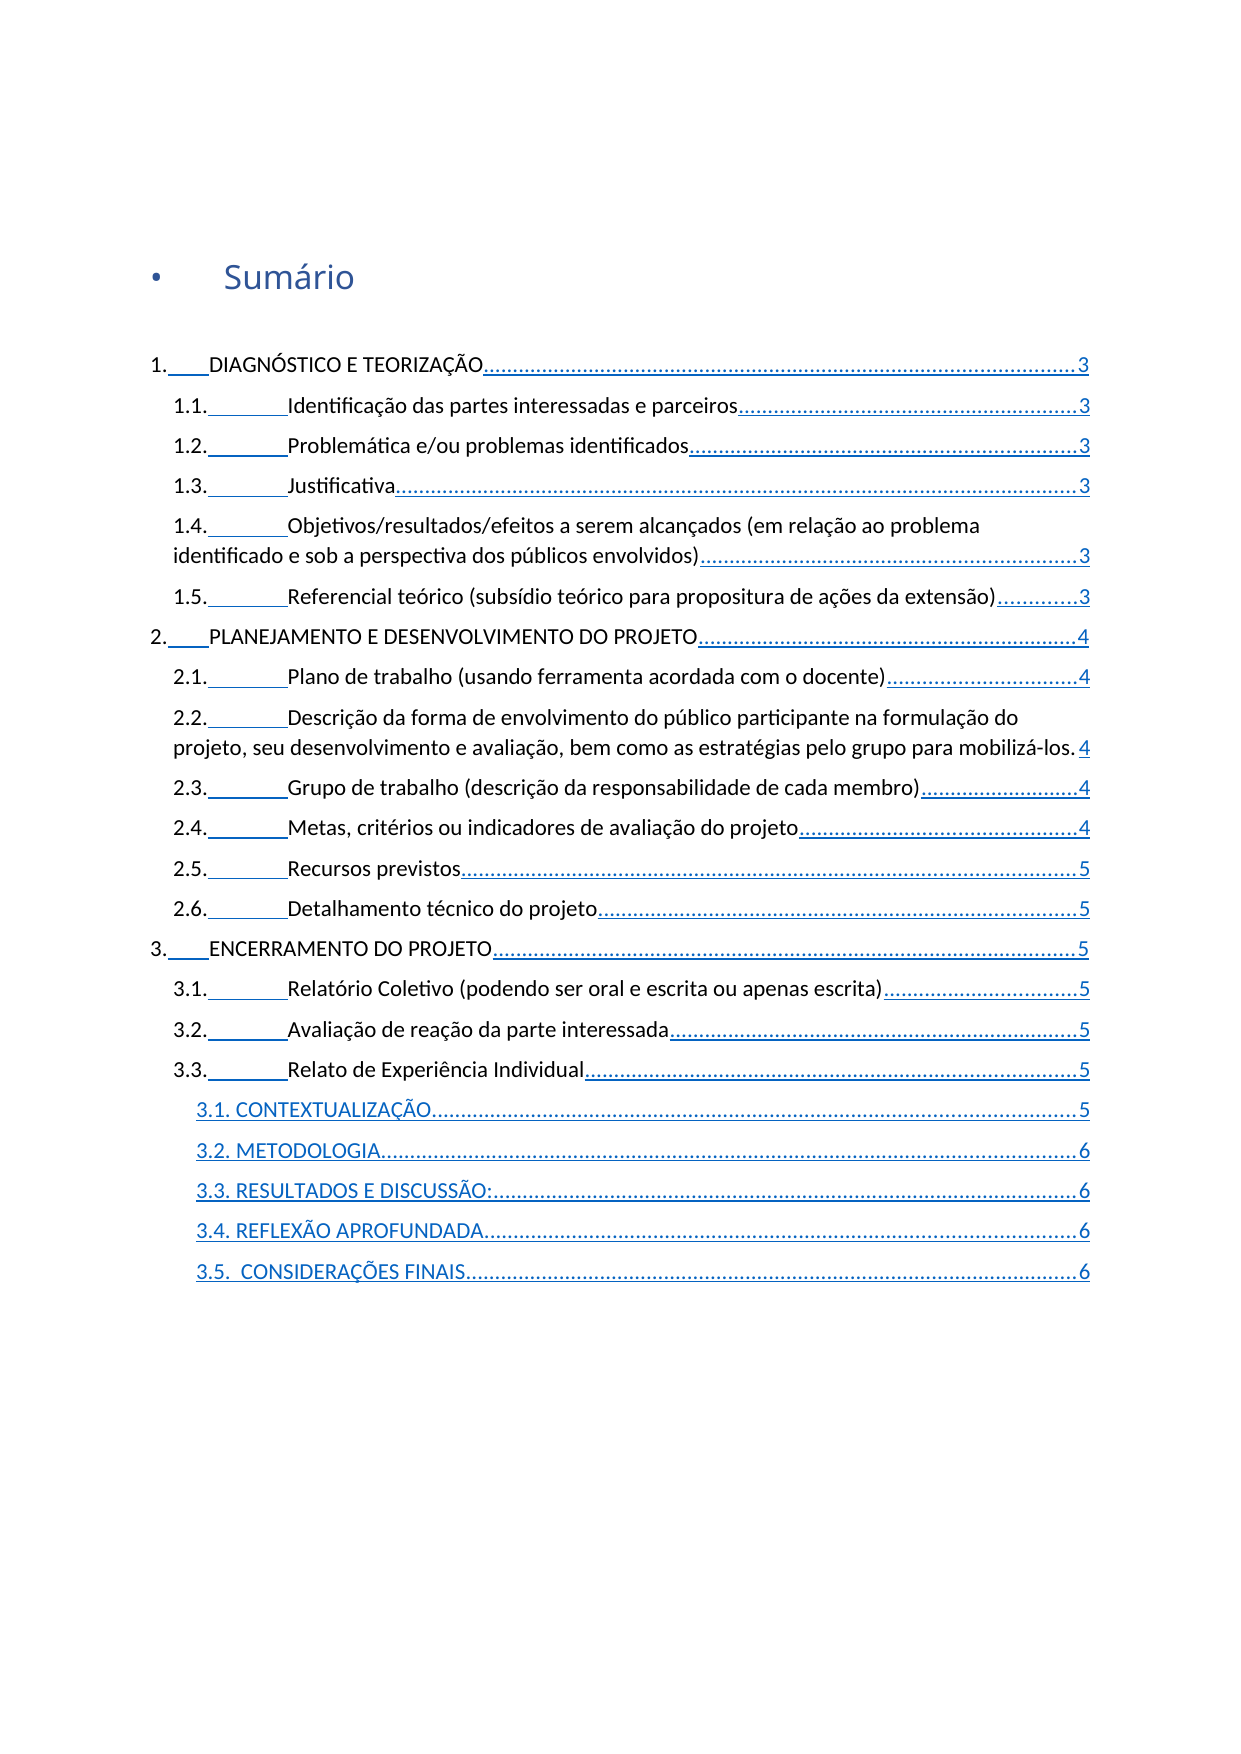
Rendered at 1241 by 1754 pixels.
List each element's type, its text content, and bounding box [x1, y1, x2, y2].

text 3.3. Relato de Experiência Individual 5 [173, 1055, 1090, 1083]
text 1.1. Identificação das partes interessadas e parceiros 3 [173, 391, 1090, 419]
text 2.5. Recursos previstos 5 [173, 854, 1090, 882]
text 3. ENCERRAMENTO DO PROJETO 5 [150, 934, 1090, 962]
text 2.2. Descrição da forma de envolvimento do público participante na formulação do projeto, seu desenvolvimento e avaliação, bem como as estratégias pelo grupo para mobilizá-los. 4 [173, 703, 1090, 761]
text 3.5. CONSIDERAÇÕES FINAIS 6 [196, 1257, 1090, 1281]
text 3.4. REFLEXÃO APROFUNDADA 6 [196, 1216, 1090, 1241]
text 3.2. METODOLOGIA 6 [196, 1136, 1090, 1160]
text 1.2. Problemática e/ou problemas identificados 3 [173, 431, 1090, 459]
text 1.3. Justificativa 3 [173, 471, 1090, 499]
text 1. DIAGNÓSTICO E TEORIZAÇÃO 3 [150, 350, 1090, 378]
text 1.4. Objetivos/resultados/efeitos a serem alcançados (em relação ao problema identificado e sob a perspectiva dos públicos envolvidos) 3 [173, 512, 1090, 569]
text 2. PLANEJAMENTO E DESENVOLVIMENTO DO PROJETO 4 [150, 622, 1090, 650]
list Sumário [150, 254, 1090, 299]
text 1.5. Referencial teórico (subsídio teórico para propositura de ações da extensão) 3 [173, 582, 1090, 610]
text 2.4. Metas, critérios ou indicadores de avaliação do projeto 4 [173, 813, 1090, 841]
text 2.1. Plano de trabalho (usando ferramenta acordada com o docente) 4 [173, 662, 1090, 691]
text 3.1. CONTEXTUALIZAÇÃO 5 [196, 1096, 1090, 1120]
text 2.3. Grupo de trabalho (descrição da responsabilidade de cada membro) 4 [173, 773, 1090, 801]
text 3.2. Avaliação de reação da parte interessada 5 [173, 1015, 1090, 1043]
text 2.6. Detalhamento técnico do projeto 5 [173, 894, 1090, 922]
text 3.1. Relatório Coletivo (podendo ser oral e escrita ou apenas escrita) 5 [173, 974, 1090, 1003]
text 3.3. RESULTADOS E DISCUSSÃO: 6 [196, 1176, 1090, 1200]
